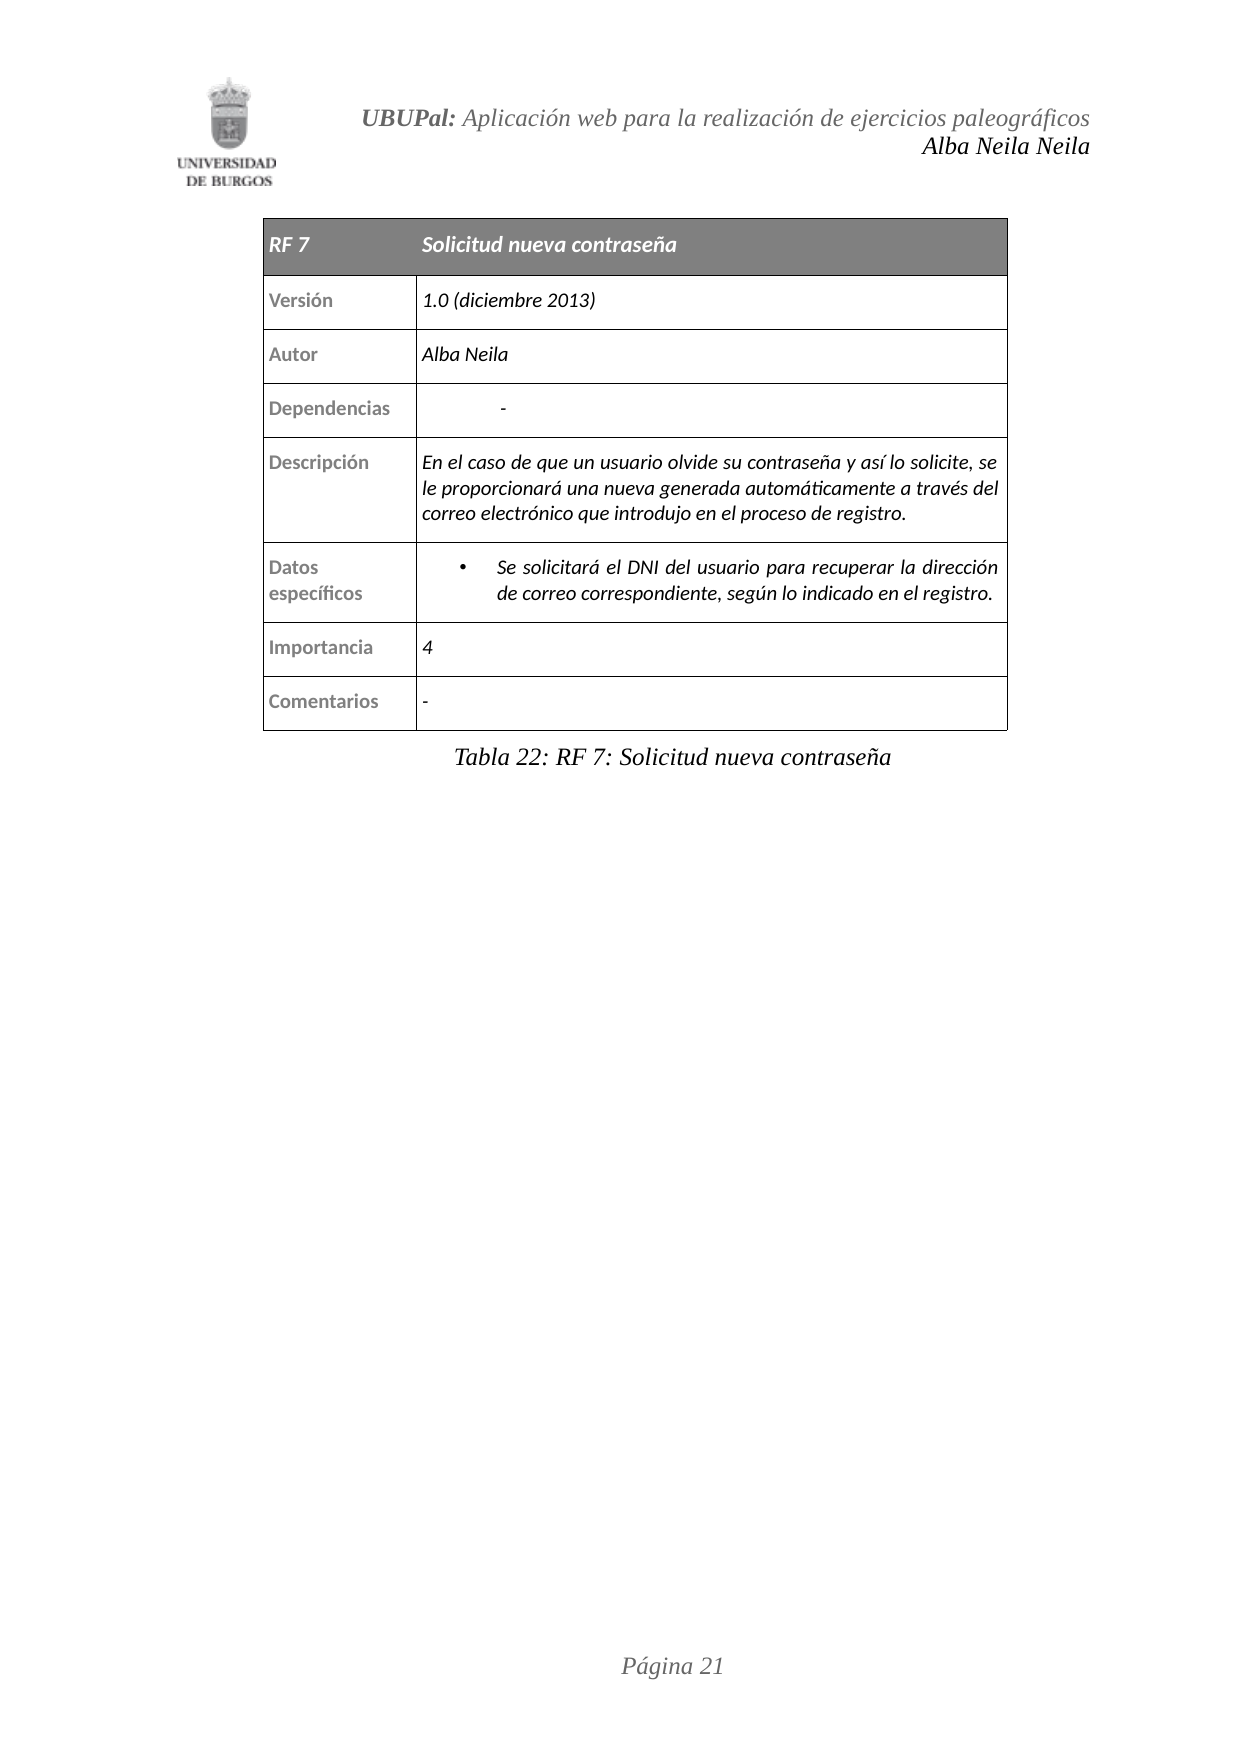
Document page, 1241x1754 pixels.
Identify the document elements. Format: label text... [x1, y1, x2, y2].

picture [177, 77, 276, 186]
table_cell Autor [264, 330, 416, 383]
table_cell Alba Neila [417, 330, 1007, 383]
table_cell Importancia [264, 623, 416, 676]
table_cell 4 [417, 623, 1007, 676]
table_cell Versión [264, 276, 416, 329]
table_cell 1.0 (diciembre 2013) [417, 276, 1007, 329]
text Tabla : RF 7: Solicitud nueva contraseña [255, 742, 1092, 771]
table_cell Comentarios [264, 677, 416, 730]
table_cell En el caso de que un usuario olvide su contraseña y así lo solicite, se le proporcionará una nueva generada automáticamente a través del correo electrónico que introdujo en el proceso de registro. [417, 438, 1007, 542]
table_cell Descripción [264, 438, 416, 542]
table_header Solicitud nueva contraseña [416, 219, 1007, 275]
table_cell - [417, 384, 1007, 437]
table_cell Dependencias [264, 384, 416, 437]
table_cell Se solicitará el DNI del usuario para recuperar la dirección de correo correspondiente, según lo indicado en el registro. [417, 543, 1007, 622]
table_cell - [417, 677, 1007, 730]
table_cell Datos específicos [264, 543, 416, 622]
table_header RF 7 [264, 219, 416, 275]
